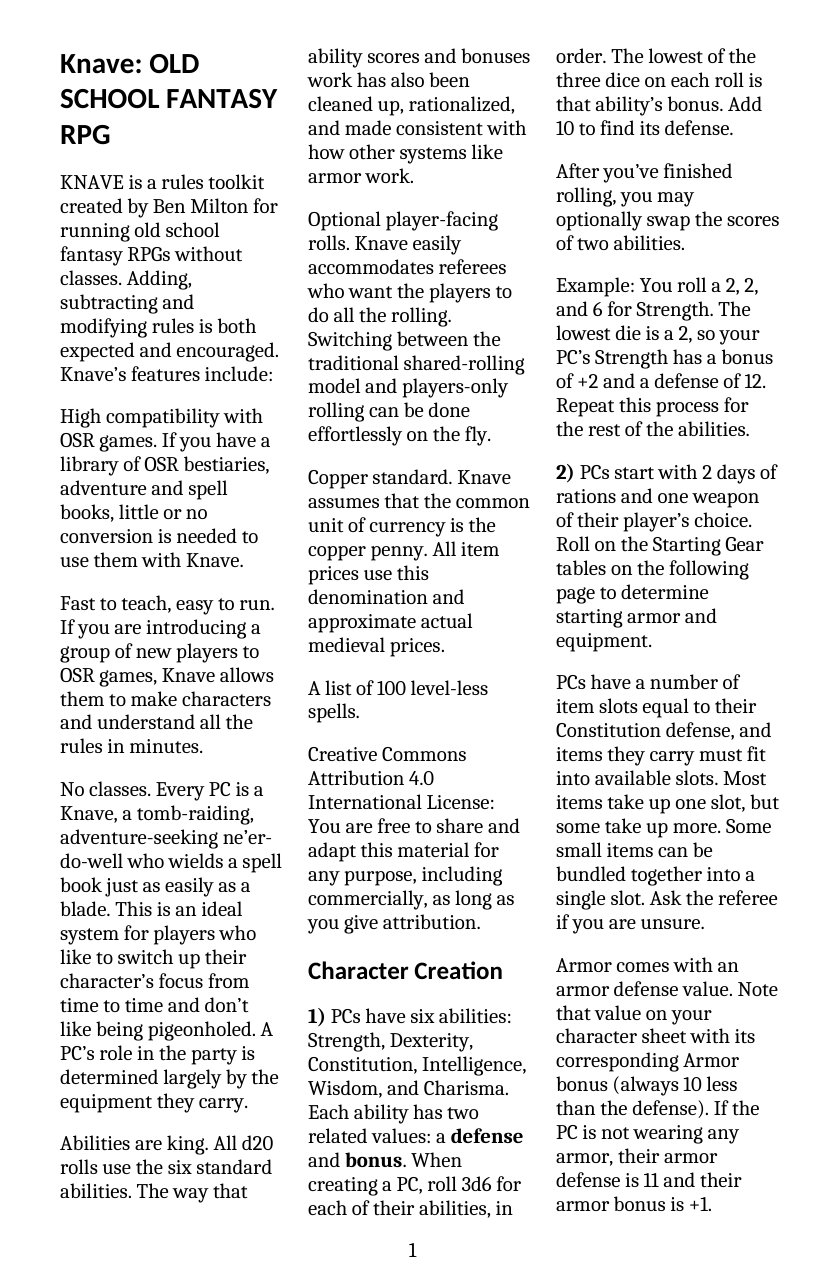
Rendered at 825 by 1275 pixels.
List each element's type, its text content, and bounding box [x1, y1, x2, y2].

text order. The lowest of the three dice on each roll is that ability’s bonus. Add 10 to find its defense. [556, 45, 780, 141]
text Fast to teach, easy to run. If you are introducing a group of new players to OSR games, Knave allows them to make characters and understand all the rules in minutes. [60, 591, 284, 759]
text Abilities are king. All d20 rolls use the six standard abilities. The way that [60, 1132, 284, 1204]
text Example: You roll a 2, 2, and 6 for Strength. The lowest die is a 2, so your PC’s Strength has a bonus of +2 and a defense of 12. Repeat this process for the rest of the abilities. [556, 274, 780, 442]
text 1) PCs have six abilities: Strength, Dexterity, Constitution, Intelligence, Wisdom, and Charisma. Each ability has two related values: a defense and bonus. When creating a PC, roll 3d6 for each of their abilities, in [308, 1005, 532, 1220]
text Armor comes with an armor defense value. Note that value on your character sheet with its corresponding Armor bonus (always 10 less than the defense). If the PC is not wearing any armor, their armor defense is 11 and their armor bonus is +1. [556, 953, 780, 1217]
text 2) PCs start with 2 days of rations and one weapon of their player’s choice. Roll on the Starting Gear tables on the following page to determine starting armor and equipment. [556, 461, 780, 652]
text High compatibility with OSR games. If you have a library of OSR bestiaries, adventure and spell books, little or no conversion is needed to use them with Knave. [60, 405, 284, 573]
text KNAVE is a rules toolkit created by Ben Milton for running old school fantasy RPGs without classes. Adding, subtracting and modifying rules is both expected and encouraged. Knave’s features include: [60, 171, 284, 386]
subtitle Knave: OLD SCHOOL FANTASY RPG [60, 45, 284, 152]
text After you’ve finished rolling, you may optionally swap the scores of two abilities. [556, 159, 780, 255]
subtitle Character Creation [308, 955, 532, 986]
text Creative Commons Attribution 4.0 International License: You are free to share and adapt this material for any purpose, including commercially, as long as you give attribution. [308, 743, 532, 934]
text Optional player-facing rolls. Knave easily accommodates referees who want the players to do all the rolling. Switching between the traditional shared-rolling model and players-only rolling can be done effortlessly on the fly. [308, 207, 532, 447]
text ability scores and bonuses work has also been cleaned up, rationalized, and made consistent with how other systems like armor work. [308, 45, 532, 189]
text Copper standard. Knave assumes that the common unit of currency is the copper penny. All item prices use this denomination and approximate actual medieval prices. [308, 466, 532, 657]
text No classes. Every PC is a Knave, a tomb-raiding, adventure-seeking ne’er-do-well who wields a spell book just as easily as a blade. This is an ideal system for players who like to switch up their character’s focus from time to time and don’t like being pigeonholed. A PC’s role in the party is determined largely by the equipment they carry. [60, 778, 284, 1113]
text A list of 100 level-less spells. [308, 676, 532, 724]
text PCs have a number of item slots equal to their Constitution defense, and items they carry must fit into available slots. Most items take up one slot, but some take up more. Some small items can be bundled together into a single slot. Ask the referee if you are unsure. [556, 671, 780, 934]
